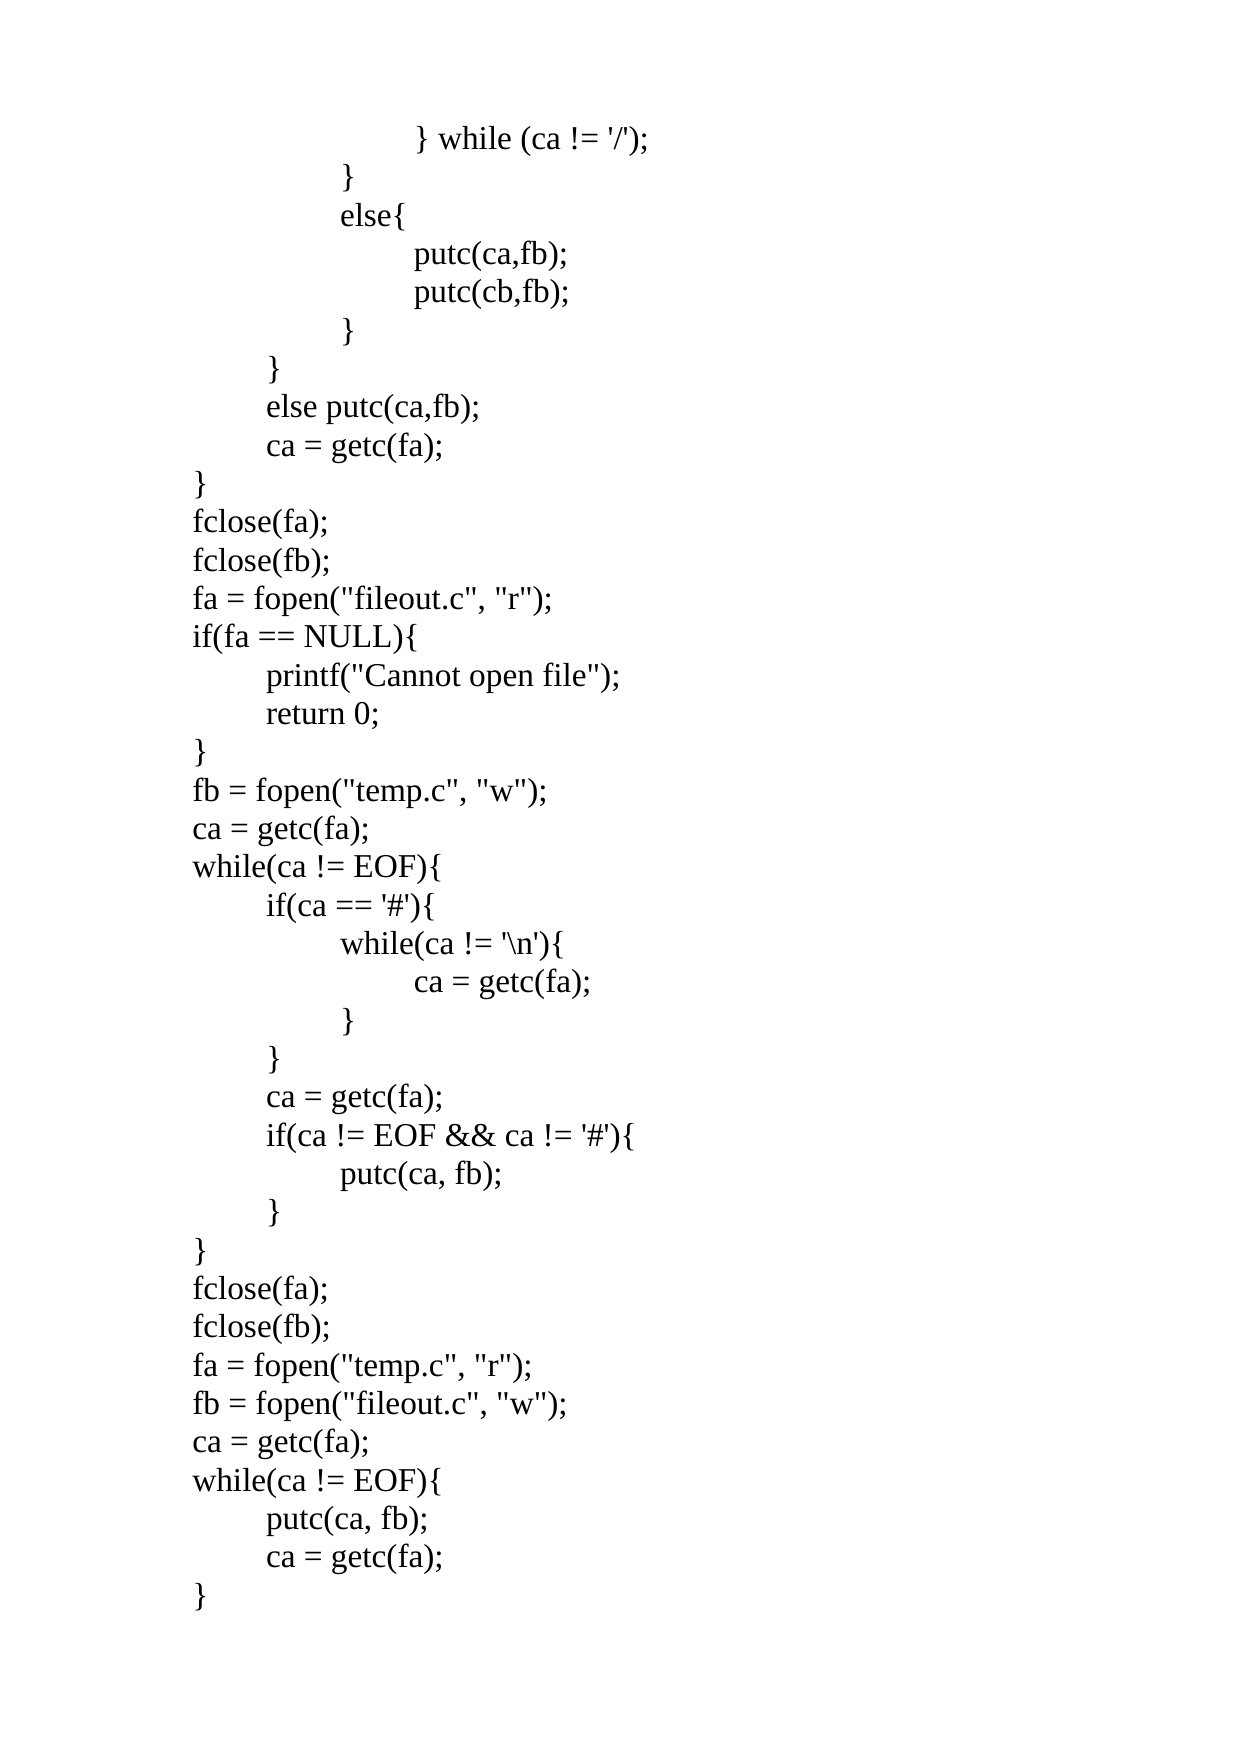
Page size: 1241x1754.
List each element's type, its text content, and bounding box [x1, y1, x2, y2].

text fclose(fa); [118, 501, 1122, 540]
text } [118, 1575, 1122, 1613]
text if(ca == '#'){ [118, 885, 1122, 923]
text } [118, 731, 1122, 770]
text putc(cb,fb); [118, 271, 1122, 310]
text } [118, 1000, 1122, 1038]
text fclose(fb); [118, 540, 1122, 578]
text } while (ca != '/'); [118, 118, 1122, 156]
text } [118, 1230, 1122, 1268]
text fa = fopen("temp.c", "r"); [118, 1345, 1122, 1383]
text ca = getc(fa); [118, 808, 1122, 846]
text } [118, 156, 1122, 195]
text while(ca != '\n'){ [118, 923, 1122, 961]
text } [118, 1038, 1122, 1076]
text if(ca != EOF && ca != '#'){ [118, 1115, 1122, 1153]
text ca = getc(fa); [118, 1421, 1122, 1460]
text fa = fopen("fileout.c", "r"); [118, 578, 1122, 616]
text ca = getc(fa); [118, 1536, 1122, 1575]
text fclose(fb); [118, 1306, 1122, 1345]
text ca = getc(fa); [118, 1076, 1122, 1115]
text fb = fopen("temp.c", "w"); [118, 770, 1122, 808]
text } [118, 348, 1122, 386]
text fb = fopen("fileout.c", "w"); [118, 1383, 1122, 1421]
text if(fa == NULL){ [118, 616, 1122, 655]
text printf("Cannot open file"); [118, 655, 1122, 693]
text else{ [118, 195, 1122, 233]
text while(ca != EOF){ [118, 1460, 1122, 1498]
text putc(ca, fb); [118, 1498, 1122, 1536]
text } [118, 1191, 1122, 1230]
text return 0; [118, 693, 1122, 731]
text ca = getc(fa); [118, 425, 1122, 463]
text fclose(fa); [118, 1268, 1122, 1306]
text while(ca != EOF){ [118, 846, 1122, 885]
text } [118, 463, 1122, 501]
text putc(ca,fb); [118, 233, 1122, 271]
text putc(ca, fb); [118, 1153, 1122, 1191]
text else putc(ca,fb); [118, 386, 1122, 425]
text ca = getc(fa); [118, 961, 1122, 1000]
text } [118, 310, 1122, 348]
